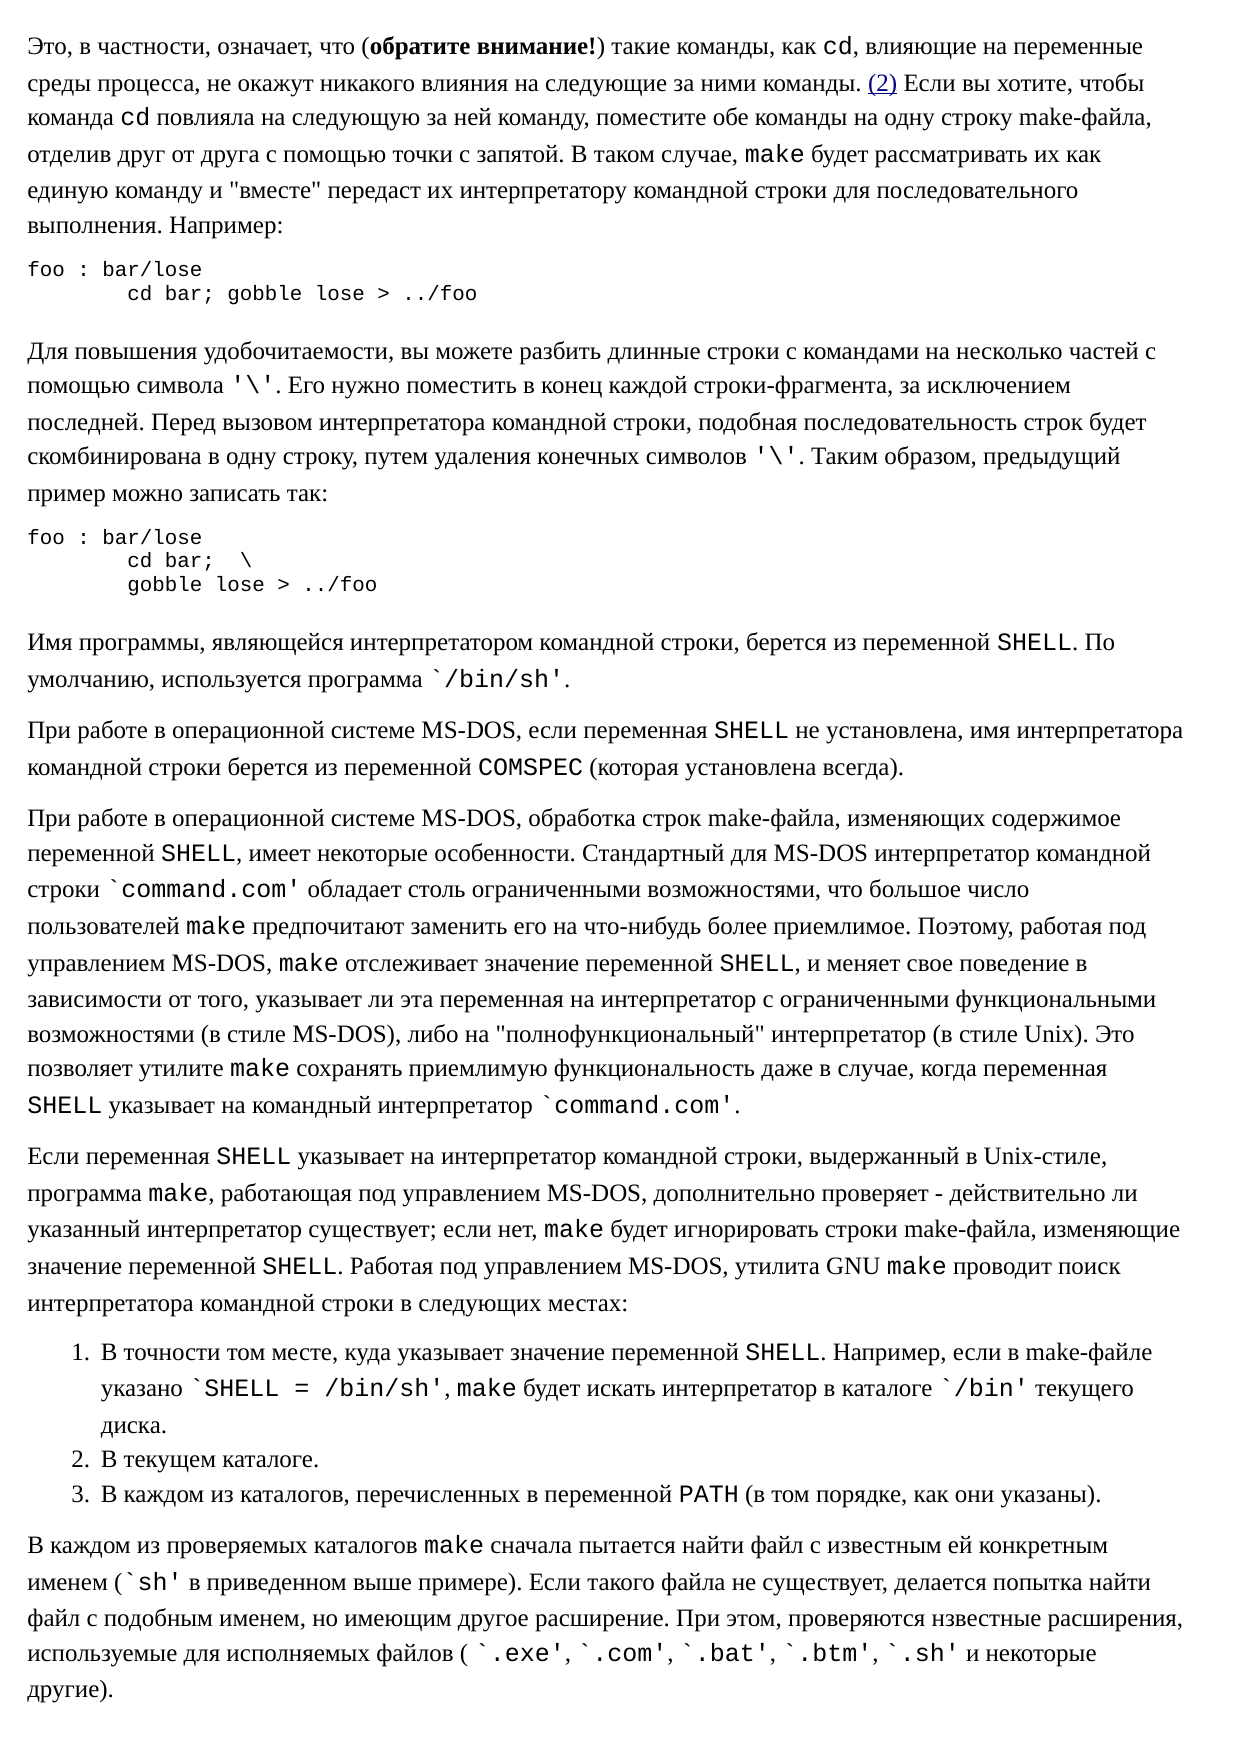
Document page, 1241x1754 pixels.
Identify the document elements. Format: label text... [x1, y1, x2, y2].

text В каждом из проверяемых каталогов make сначала пытается найти файл с известным ей конкретным именем (`sh' в приведенном выше примере). Если такого файла не существует, делается попытка найти файл с подобным именем, но имеющим другое расширение. При этом, проверяются нзвестные расширения, используемые для исполняемых файлов ( `.exe', `.com', `.bat', `.btm', `.sh' и некоторые другие). [27, 1530, 1185, 1703]
text gobble lose > ../foo [27, 574, 1185, 598]
list В каждом из каталогов, перечисленных в переменной PATH (в том порядке, как они указаны). [71, 1479, 1185, 1509]
text cd bar; \ [27, 551, 1185, 574]
text Это, в частности, означает, что (обратите внимание!) такие команды, как cd, влияющие на переменные среды процесса, не окажут никакого влияния на следующие за ними команды. (2) Если вы хотите, чтобы команда cd повлияла на следующую за ней команду, поместите обе команды на одну строку make-файла, отделив друг от друга с помощью точки с запятой. В таком случае, make будет рассматривать их как единую команду и "вместе" передаст их интерпретатору командной строки для последовательного выполнения. Например: [27, 31, 1185, 239]
text При работе в операционной системе MS-DOS, если переменная SHELL не установлена, имя интерпретатора командной строки берется из переменной COMSPEC (которая установлена всегда). [27, 715, 1185, 783]
text Имя программы, являющейся интерпретатором командной строки, берется из переменной SHELL. По умолчанию, используется программа `/bin/sh'. [27, 627, 1185, 695]
list В текущем каталоге. [71, 1444, 1185, 1473]
text cd bar; gobble lose > ../foo [27, 283, 1185, 306]
text Если переменная SHELL указывает на интерпретатор командной строки, выдержанный в Unix-стиле, программа make, работающая под управлением MS-DOS, дополнительно проверяет - действительно ли указанный интерпретатор существует; если нет, make будет игнорировать строки make-файла, изменяющие значение переменной SHELL. Работая под управлением MS-DOS, утилита GNU make проводит поиск интерпретатора командной строки в следующих местах: [27, 1141, 1185, 1316]
text При работе в операционной системе MS-DOS, обработка строк make-файла, изменяющих содержимое переменной SHELL, имеет некоторые особенности. Стандартный для MS-DOS интерпретатор командной строки `command.com' обладает столь ограниченными возможностями, что большое число пользователей make предпочитают заменить его на что-нибудь более приемлимое. Поэтому, работая под управлением MS-DOS, make отслеживает значение переменной SHELL, и меняет свое поведение в зависимости от того, указывает ли эта переменная на интерпретатор с ограниченными функциональными возможностями (в стиле MS-DOS), либо на "полнофункциональный" интерпретатор (в стиле Unix). Это позволяет утилите make сохранять приемлимую функциональность даже в случае, когда переменная SHELL указывает на командный интерпретатор `command.com'. [27, 803, 1185, 1121]
text Для повышения удобочитаемости, вы можете разбить длинные строки с командами на несколько частей с помощью символа '\'. Его нужно поместить в конец каждой строки-фрагмента, за исключением последней. Перед вызовом интерпретатора командной строки, подобная последовательность строк будет скомбинирована в одну строку, путем удаления конечных символов '\'. Таким образом, предыдущий пример можно записать так: [27, 336, 1185, 507]
text foo : bar/lose [27, 527, 1185, 551]
text foo : bar/lose [27, 259, 1185, 283]
list В точности том месте, куда указывает значение переменной SHELL. Например, если в make-файле указано `SHELL = /bin/sh', make будет искать интерпретатор в каталоге `/bin' текущего диска. [71, 1337, 1185, 1438]
